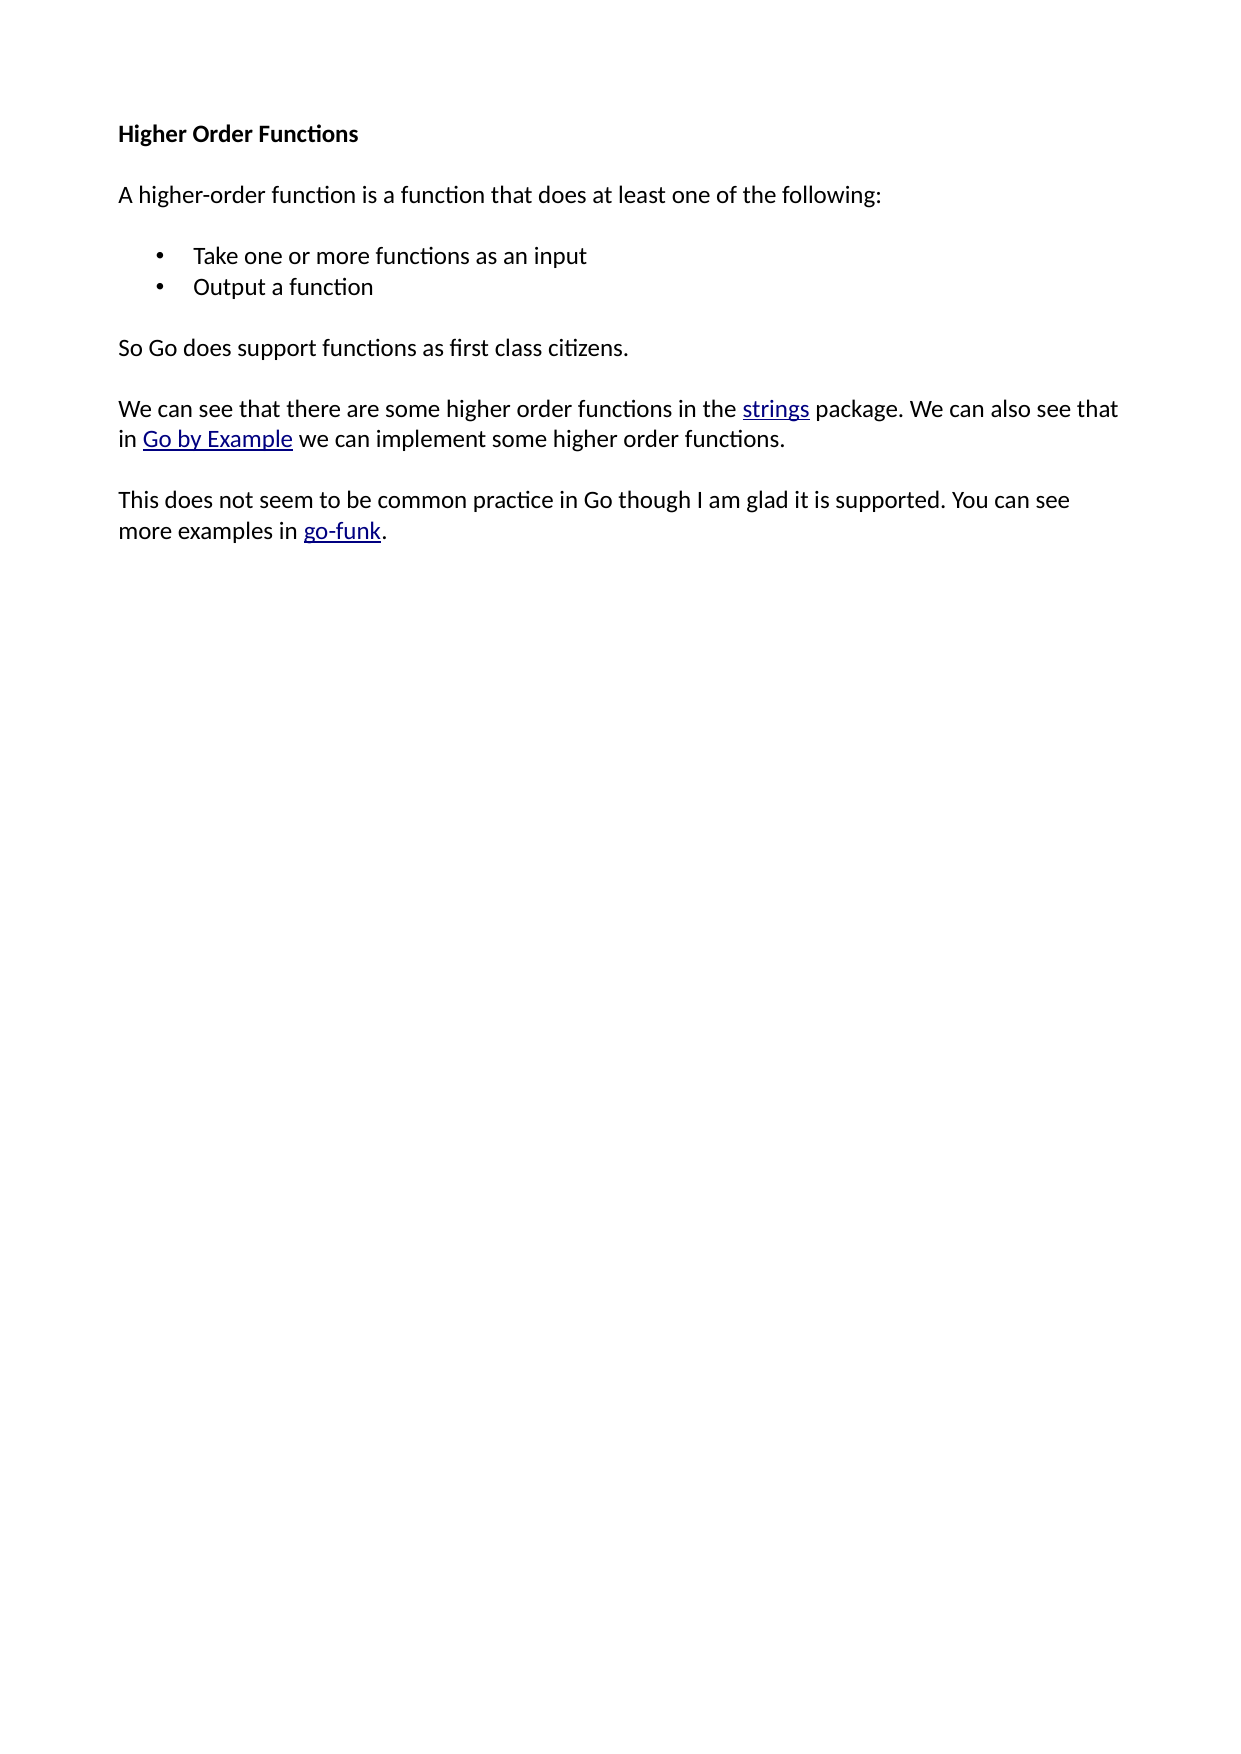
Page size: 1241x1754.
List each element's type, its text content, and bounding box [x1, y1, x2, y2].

text Higher Order Functions [118, 118, 1122, 149]
list Output a function [156, 271, 1122, 301]
text A higher-order function is a function that does at least one of the following: [118, 179, 1122, 210]
text We can see that there are some higher order functions in the strings package. We can also see that in Go by Example we can implement some higher order functions. [118, 393, 1122, 454]
list Take one or more functions as an input [156, 240, 1122, 271]
text This does not seem to be common practice in Go though I am glad it is supported. You can see more examples in go-funk. [118, 484, 1122, 545]
text So Go does support functions as first class citizens. [118, 332, 1122, 362]
